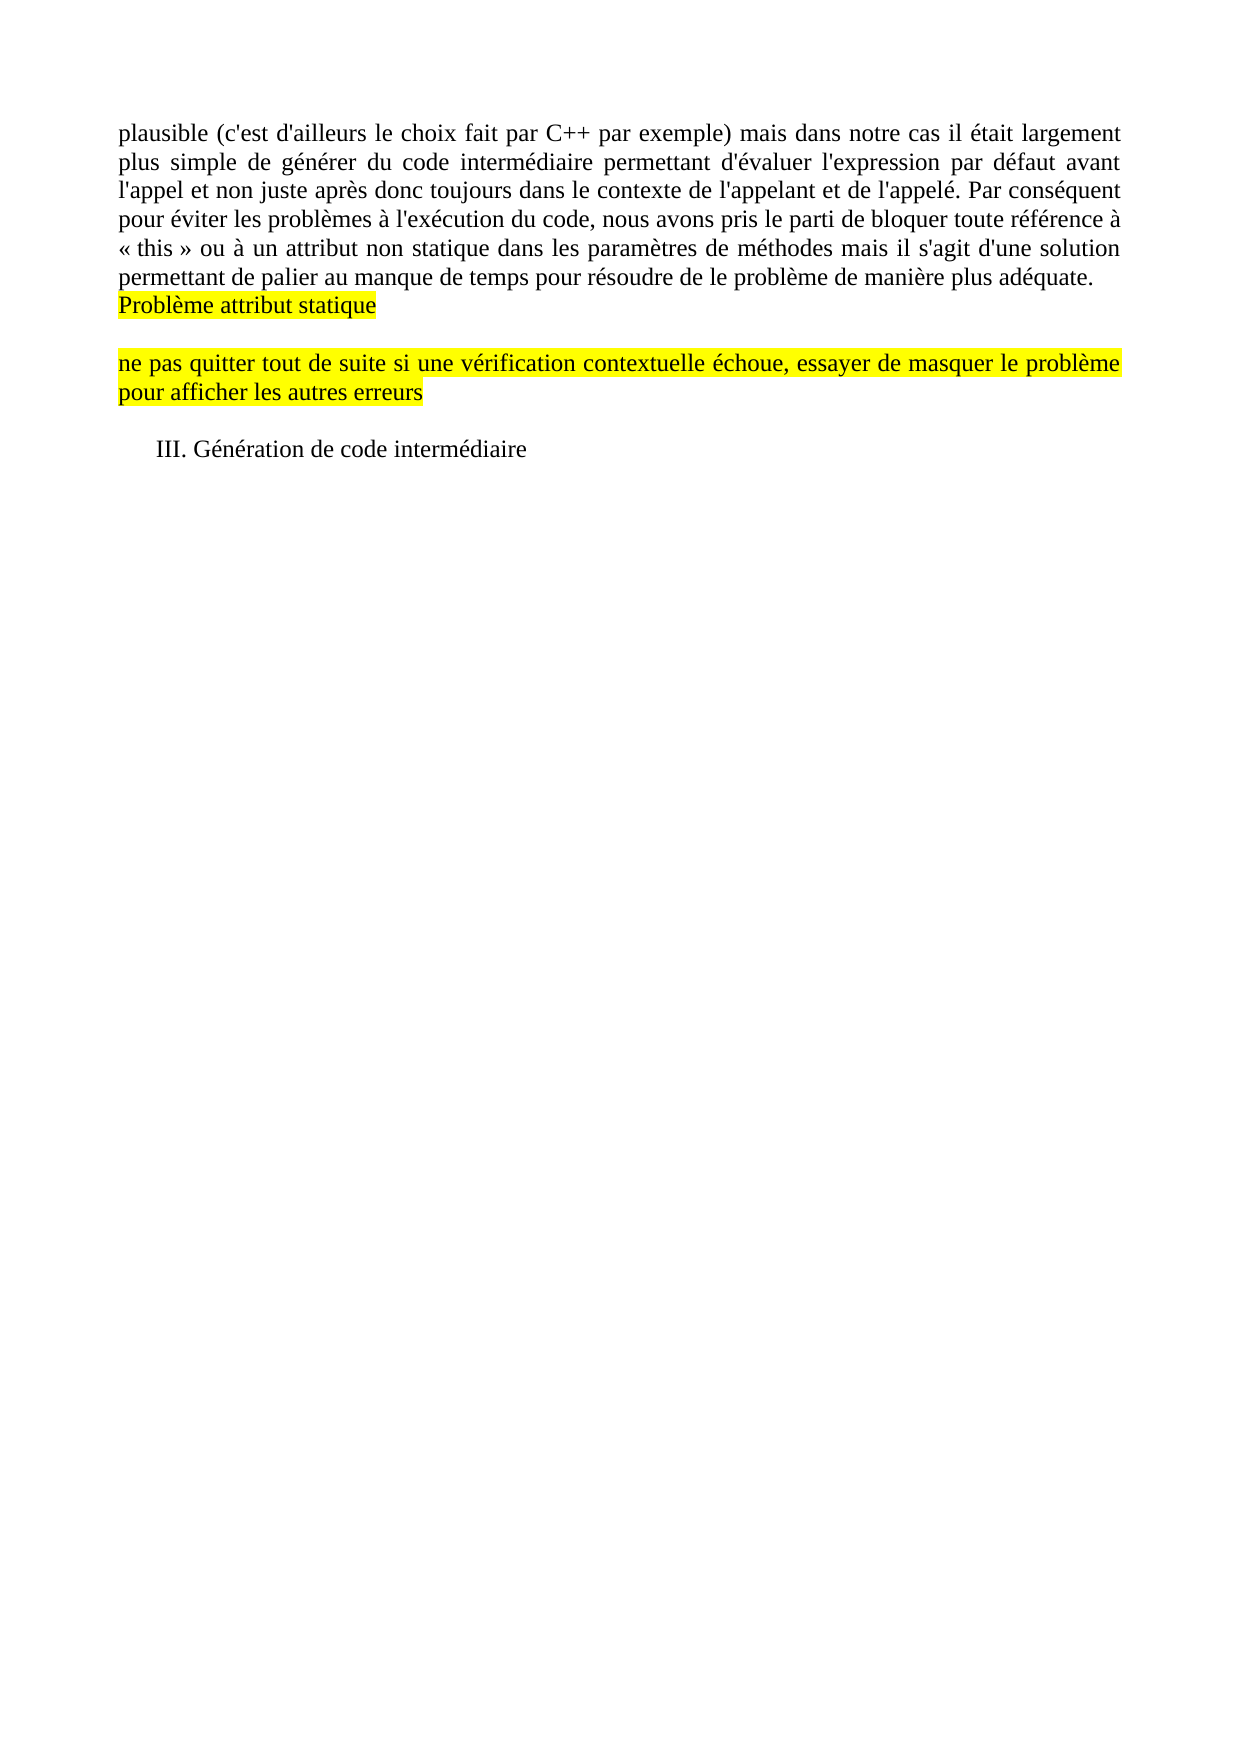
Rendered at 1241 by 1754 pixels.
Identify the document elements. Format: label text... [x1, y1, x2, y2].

text plausible (c'est d'ailleurs le choix fait par C++ par exemple) mais dans notre cas il était largement plus simple de générer du code intermédiaire permettant d'évaluer l'expression par défaut avant l'appel et non juste après donc toujours dans le contexte de l'appelant et de l'appelé. Par conséquent pour éviter les problèmes à l'exécution du code, nous avons pris le parti de bloquer toute référence à « this » ou à un attribut non statique dans les paramètres de méthodes mais il s'agit d'une solution permettant de palier au manque de temps pour résoudre de le problème de manière plus adéquate. [118, 118, 1122, 291]
list Génération de code intermédiaire [156, 434, 1122, 463]
text Problème attribut statique [118, 291, 1122, 319]
text ne pas quitter tout de suite si une vérification contextuelle échoue, essayer de masquer le problème pour afficher les autres erreurs [118, 348, 1122, 406]
